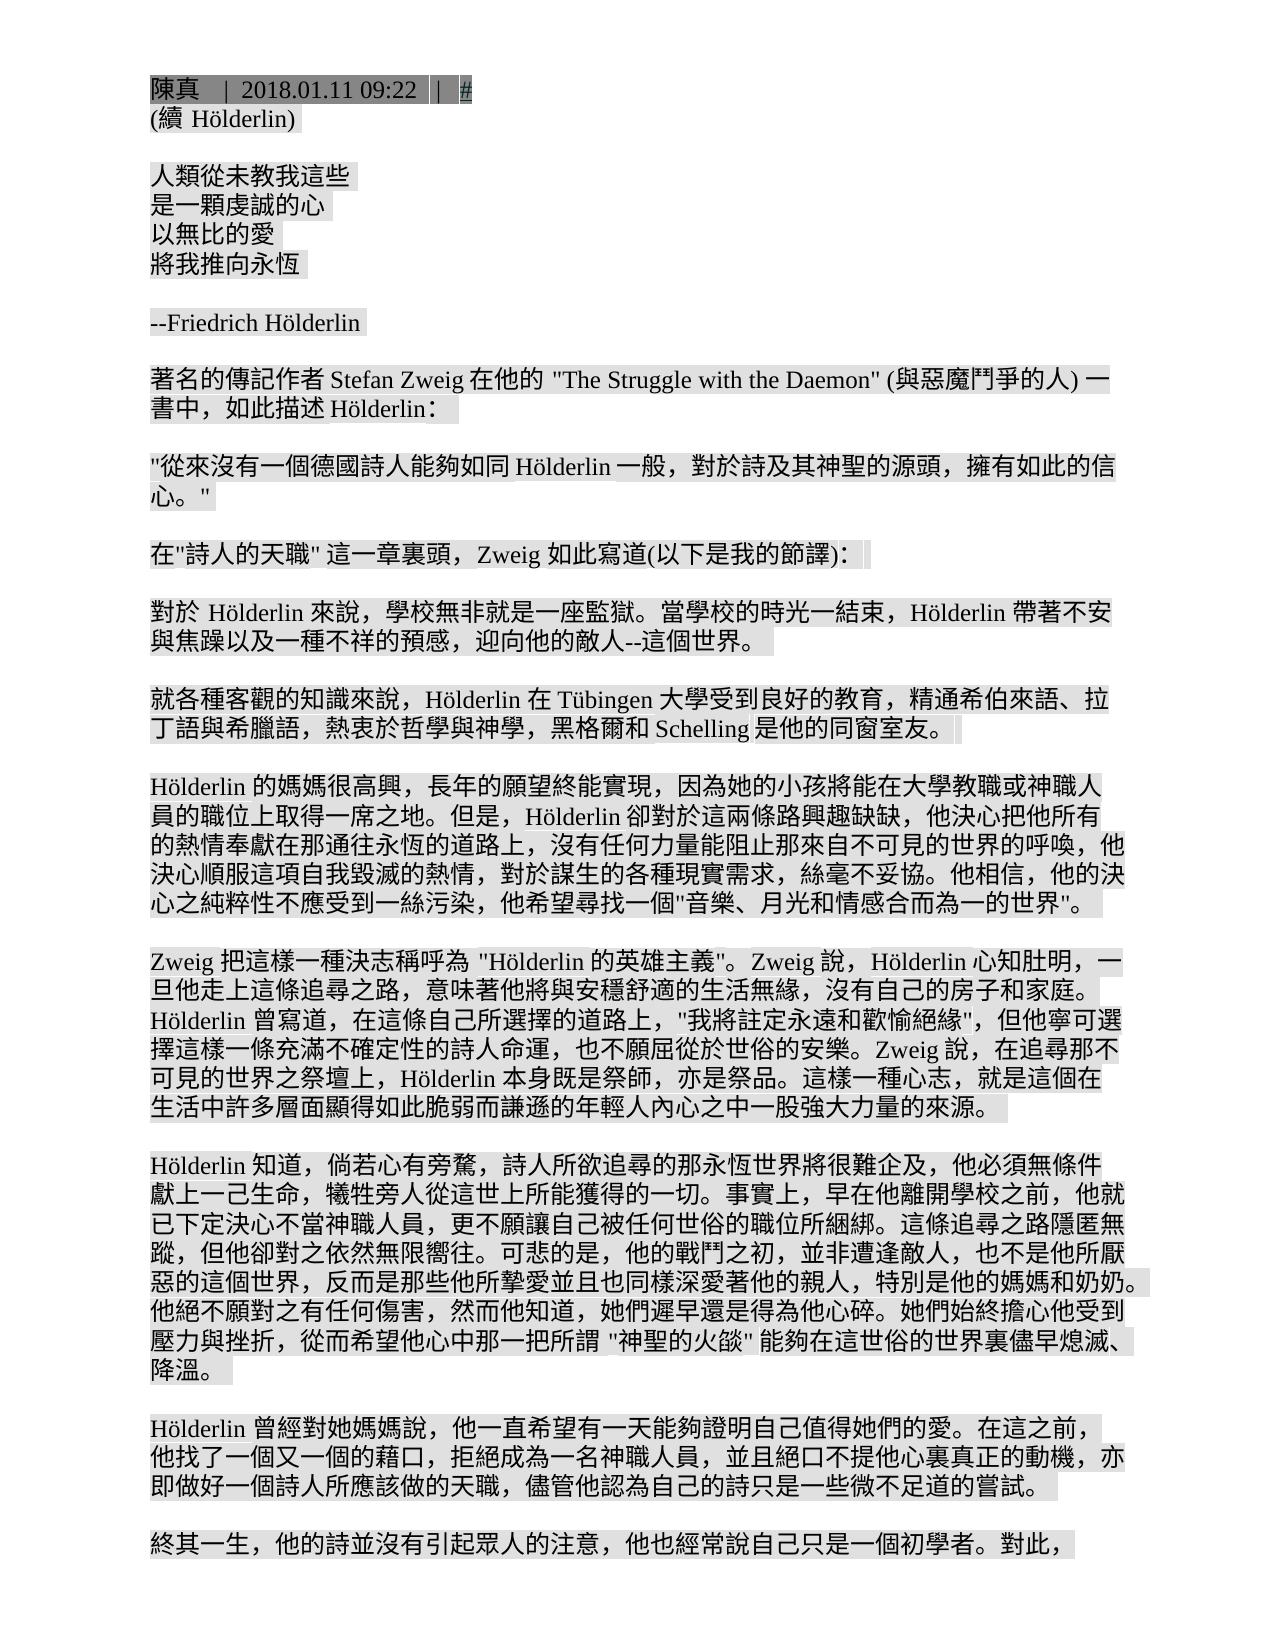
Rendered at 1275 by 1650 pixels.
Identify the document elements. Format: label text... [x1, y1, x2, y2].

text 陳真 | 2018.01.11 09:22 | # [150, 75, 1125, 104]
text (續 Hölderlin) 人類從未教我這些 是一顆虔誠的心 以無比的愛 將我推向永恆 --Friedrich Hölderlin 著名的傳記作者Stefan Zweig在他的 "The Struggle with the Daemon" (與惡魔鬥爭的人) 一書中，如此描述Hölderlin： "從來沒有一個德國詩人能夠如同Hölderlin一般，對於詩及其神聖的源頭，擁有如此的信心。" 在"詩人的天職" 這一章裏頭，Zweig 如此寫道(以下是我的節譯)： 對於 Hölderlin 來說，學校無非就是一座監獄。當學校的時光一結束，Hölderlin 帶著不安與焦躁以及一種不祥的預感，迎向他的敵人--這個世界。 就各種客觀的知識來說，Hölderlin 在Tübingen 大學受到良好的教育，精通希伯來語、拉丁語與希臘語，熱衷於哲學與神學，黑格爾和Schelling是他的同窗室友。 Hölderlin 的媽媽很高興，長年的願望終能實現，因為她的小孩將能在大學教職或神職人員的職位上取得一席之地。但是，Hölderlin卻對於這兩條路興趣缺缺，他決心把他所有的熱情奉獻在那通往永恆的道路上，沒有任何力量能阻止那來自不可見的世界的呼喚，他決心順服這項自我毀滅的熱情，對於謀生的各種現實需求，絲毫不妥協。他相信，他的決心之純粹性不應受到一絲污染，他希望尋找一個"音樂、月光和情感合而為一的世界"。 Zweig 把這樣一種決志稱呼為 "Hölderlin 的英雄主義"。Zweig 說，Hölderlin 心知肚明，一旦他走上這條追尋之路，意味著他將與安穩舒適的生活無緣，沒有自己的房子和家庭。Hölderlin 曾寫道，在這條自己所選擇的道路上，"我將註定永遠和歡愉絕緣"，但他寧可選擇這樣一條充滿不確定性的詩人命運，也不願屈從於世俗的安樂。Zweig說，在追尋那不可見的世界之祭壇上，Hölderlin 本身既是祭師，亦是祭品。這樣一種心志，就是這個在生活中許多層面顯得如此脆弱而謙遜的年輕人內心之中一股強大力量的來源。 Hölderlin 知道，倘若心有旁騖，詩人所欲追尋的那永恆世界將很難企及，他必須無條件獻上一己生命，犧牲旁人從這世上所能獲得的一切。事實上，早在他離開學校之前，他就已下定決心不當神職人員，更不願讓自己被任何世俗的職位所綑綁。這條追尋之路隱匿無蹤，但他卻對之依然無限嚮往。可悲的是，他的戰鬥之初，並非遭逢敵人，也不是他所厭惡的這個世界，反而是那些他所摯愛並且也同樣深愛著他的親人，特別是他的媽媽和奶奶。他絕不願對之有任何傷害，然而他知道，她們遲早還是得為他心碎。她們始終擔心他受到壓力與挫折，從而希望他心中那一把所謂 "神聖的火燄" 能夠在這世俗的世界裏儘早熄滅、降溫。 Hölderlin 曾經對她媽媽說，他一直希望有一天能夠證明自己值得她們的愛。在這之前，他找了一個又一個的藉口，拒絕成為一名神職人員，並且絕口不提他心裏真正的動機，亦即做好一個詩人所應該做的天職，儘管他認為自己的詩只是一些微不足道的嘗試。 終其一生，他的詩並沒有引起眾人的注意，他也經常說自己只是一個初學者。對此，Hölderlin 曾如此說道："我始終相信這條路是高貴的，我同時也相信，倘若我能好好加強自己，並且能找到一種更好的表達方式，有朝一日就能對世人產生貢獻。" 但是，他媽媽和奶奶卻認為這些只是心虛之詞，背後的真相卻是失業以及無家可歸，一味在一個空洞的世界裏追逐虛空幻影。這一對寡婦，終其一生辛苦撫養這個小男孩，供給衣物和食物以及學費。她們曾經對現狀感到很快樂，特別是當她們收到 Hölderlin 從學校寄來充滿溫情的家書以及各種優秀成績報告時，更是心滿意足。有一回，Hölderlin 在校寫的文章獲得推崇而被刊登出來時，她們更是人生第一次感到如此驕傲。 因此，當他完成學業，她們迫不及待地希望他趕緊找個教職或神職工作，娶個美麗的老婆，就近買個房子住。她們更夢想，說不定很快就能夠在每個星期日上教堂時，坐在台下，聆聽自己的小孩在台上講道，傳布上帝的福音。 Hölderlin 知道她們的夢想不可能實現。他唯一能做的，就是希望不要讓她們痛苦地猛然從美夢中驚醒。但是，他媽媽和奶奶依然逐漸發現事情並非朝著她們所期待的方向走，因此越發覺得Hölderlin 純粹只是在虛度光陰，無所事事。在一封家書中，Hölderlin 回信告訴他媽媽說，"希望妳能相信我，我一點都不是一個偷懶不求上進的人。我絕不會犧牲任何東西而僅僅只是為了求得一點安逸與懶散。同時，我也從未輕忽您的期望，我一直希望能夠在我自己的生命規畫和您的期待之間，找到一個平衡點。" Hölderlin 還告訴他媽媽說，"希望妳能夠相信，我為世人所做的，並不會少於我擔任一名牧師。" 他寫道： "造成我目前的艱難處境的原因，並非僅僅是因為我倔強的脾氣，更是因為我的個性和命運，而這樣一股力量卻是我無法抵擋的。" 儘管對Hölderlin 非常失望，但是這一對孤獨的寡母和奶奶依然不離不棄；儘管充滿嘆息和遺憾，她們依舊一如往昔地寄錢給這個不受教的兒子，還經常為他編織毛衣和襪子，一針一線，把眼淚和悲傷一一縫進了這些衣物。 如此一年又一年過去了，時光如此漫長，Hölderlin 仍然無視於現實生活的需求，經常搬家，四處兼差當家庭教師，過著貧窮生活。她的媽媽和奶奶忍不住又再度施壓，質問Hölderlin 說，難道你就不能像某某人那樣，一方面當牧師，一方面也當個詩人嗎？Hölderlin 回信說： "我相信有很多遠遠比我強大的人確實能夠兼顧兩種角色，成為一個生意人或教授學者，同時也當一名詩人，但是到頭來，他們其實還是被迫得犧牲其中之一。這是很不好的一種後果。因為，如果他們犧牲了自己世俗的職業，那他就只是在糟蹋別人；反之，如果他犧牲的是他的才華，那他就是褻瀆了神所賦予他的天職，而這種罪過甚至比人們傷害自己的身體還更加嚴重。" 然而，Hölderlin 對於自己從事詩人之天職的信心，卻從未獲得一丁點的回報，遑論成功。當他都已經二十五歲甚至三十歲了，依然孓然一身，居無定所，到處流浪當家教謀生，經常得在家教學生的家裏讓主人提供一頓飯以填飽肚子，還必須經常像個學童那樣寫信，感謝媽媽或奶奶寄來的手帕、背心和襪子，同時也必須持續承受她們的譴責。這些譴責越來越嚴厲而難以忍受，以致於他曾絕望地寫信給他媽媽說："媽，我真的希望您是不是就放棄我算了。" 一次又一次的類似狀況，他卻仍然不得不一再去面對她們所帶來的痛苦，畢竟她們是這個對他充滿敵意的世界中唯一還為他敞開的大門。他不得不一再對她們發出懇求，卻又一次又一次消磨她們的耐心。最後，他終於傷痕累累精疲力竭地倒在生活的邊緣；為了理想的奮鬥，最終卻葬送了自己的生活。 Hölderlin 的英雄主義因此是如此地莊嚴，因為它既不高傲虛榮，也從無必勝的信心；他所確知的一切，就僅僅是他感受到這樣一種天職以及來自那不可見的世界的召喚。他相信的是這股召喚，而非功成名就。這個始終十分敏感而易於受傷害的年輕人，從來沒有把自己看做是披著寶衣盔甲、所有惡運長矛都必將折斷的 Siegfried (陳真按：中世紀德語史詩《尼伯龍根之歌》裏屠殺巨龍的英雄)。恰恰相反的是，他始終清楚地意識到這份宿命即將迎面而來的自我毀滅。然而，也正是因為這樣一股揮之不去的毀滅陰影，使得他的奮鬥顯得如此的高貴與勇敢。 大家切莫以為 Hölderlin 這股為了詩歌奮戰不懈的信心，想必是因為他對於自身才華擁有相當的自信。事實不然，他一直十分看輕自己的能力。尼采式的那種雄性的、近乎病態的自信，在Hölderlin 的身上完全看不到一點影子；旁人一句無心的話語或批評都有可能會傷了他的心。當他還是個學童時，甚至對一些很拙劣的著名詩人例如Conz及Neuffer都還抱持著尊敬之心。然而，就在這樣一種個性上的謙遜和極度敏感的背後，卻有著一股對於詩歌鋼鐵般的意志，不惜殉道自焚的決心。在一封寫給他的好朋友的信裏頭，Hölderlin 如此說道： "親愛的朋友啊，什麼時候人們才會意識到，最強大的力量其實就表現在那最卑微的態度之中。如果一個人曾經傳達出某種神聖的訊息，那麼，這樣一種傳達，絕不可能不帶著卑微與哀傷。" Hölderlin 是個英雄，但他的英雄氣息絕非逞強鬥狠、志在必得的，而是殉道式的，是一種心甘情願為某種不可見的東西受苦，為自己的信仰與理想而主動迎向自我毀滅的決心。 「哦，命運，請祢隨心所欲吧！」透過這句話，這個向來絕不屈服的人，卻溫順虔誠地屈服於他自己所創造出來的悲劇面前。我不知道在這世界上還會有哪種形式的英雄主義能比這更高貴，它既無血腥，亦無一絲權力慾望。最高貴的勇氣，從來不帶任何殘酷與爭鬥，而是毫不設防地屈服於那莊嚴而神聖的必然性面前，為之獻身。 [150, 104, 1125, 1559]
